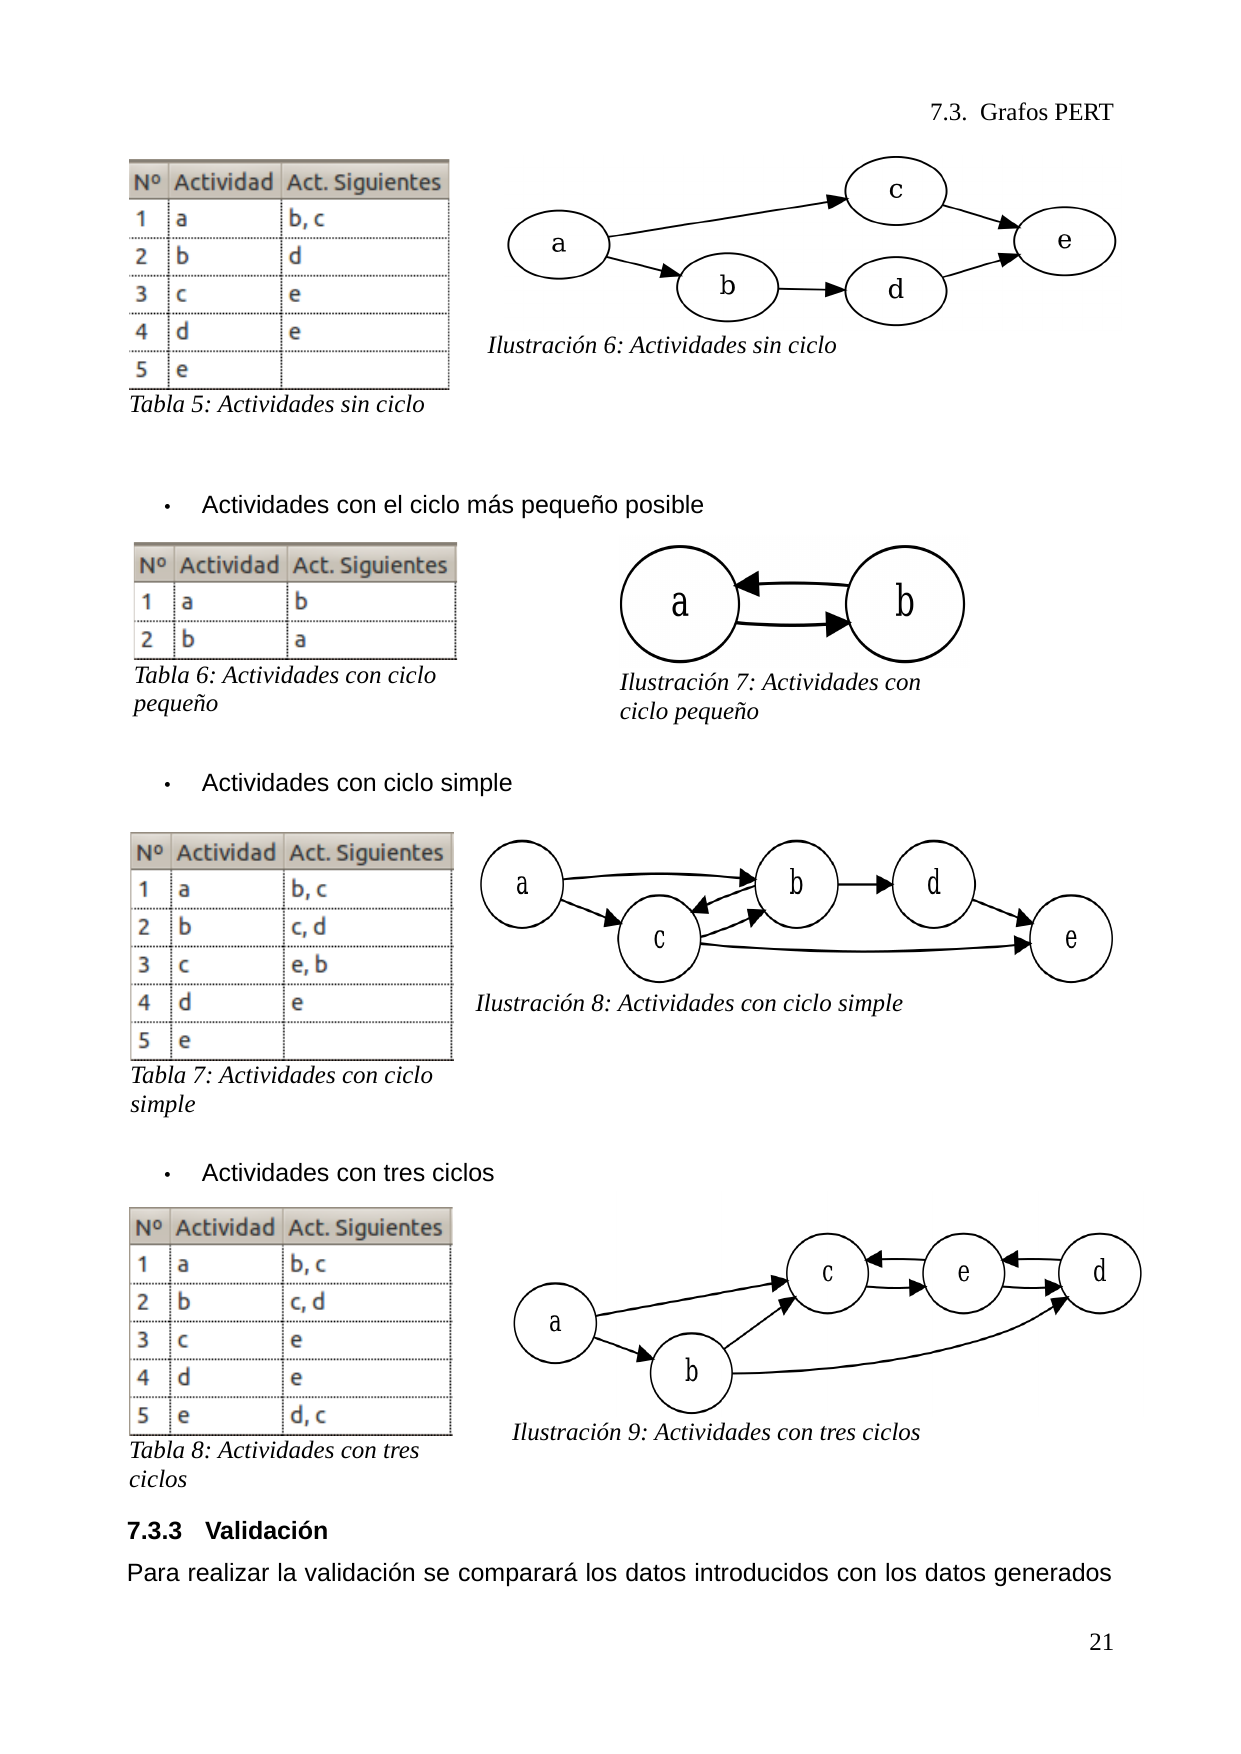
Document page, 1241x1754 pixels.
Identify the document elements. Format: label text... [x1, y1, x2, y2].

list Tabla 6: Actividades con ciclo pequeño [133, 660, 457, 717]
list Ilustración 7: Actividades con ciclo pequeño [619, 668, 970, 725]
picture [129, 1207, 453, 1436]
picture [475, 836, 1118, 989]
picture [504, 155, 1122, 331]
list Actividades con ciclo simple [164, 768, 1114, 797]
text Ilustración 8: Actividades con ciclo simple [475, 989, 1117, 1017]
text Ilustración 6: Actividades sin ciclo [487, 167, 1139, 359]
text Tabla 8: Actividades con tres ciclos [129, 1436, 452, 1493]
list Actividades con tres ciclos [164, 1157, 1144, 1191]
picture [130, 832, 454, 1061]
text Para realizar la validación se comparará los datos introducidos con los datos generados [127, 1557, 1114, 1586]
subtitle Validación [127, 1516, 1114, 1545]
picture [129, 159, 450, 390]
picture [619, 535, 970, 668]
text Tabla 5: Actividades sin ciclo [129, 390, 449, 418]
text Tabla 7: Actividades con ciclo simple [130, 1061, 454, 1118]
picture [512, 1191, 1144, 1417]
picture [133, 542, 458, 660]
list Actividades con el ciclo más pequeño posible [164, 490, 1114, 519]
list Ilustración 9: Actividades con tres ciclos [512, 1417, 1144, 1446]
